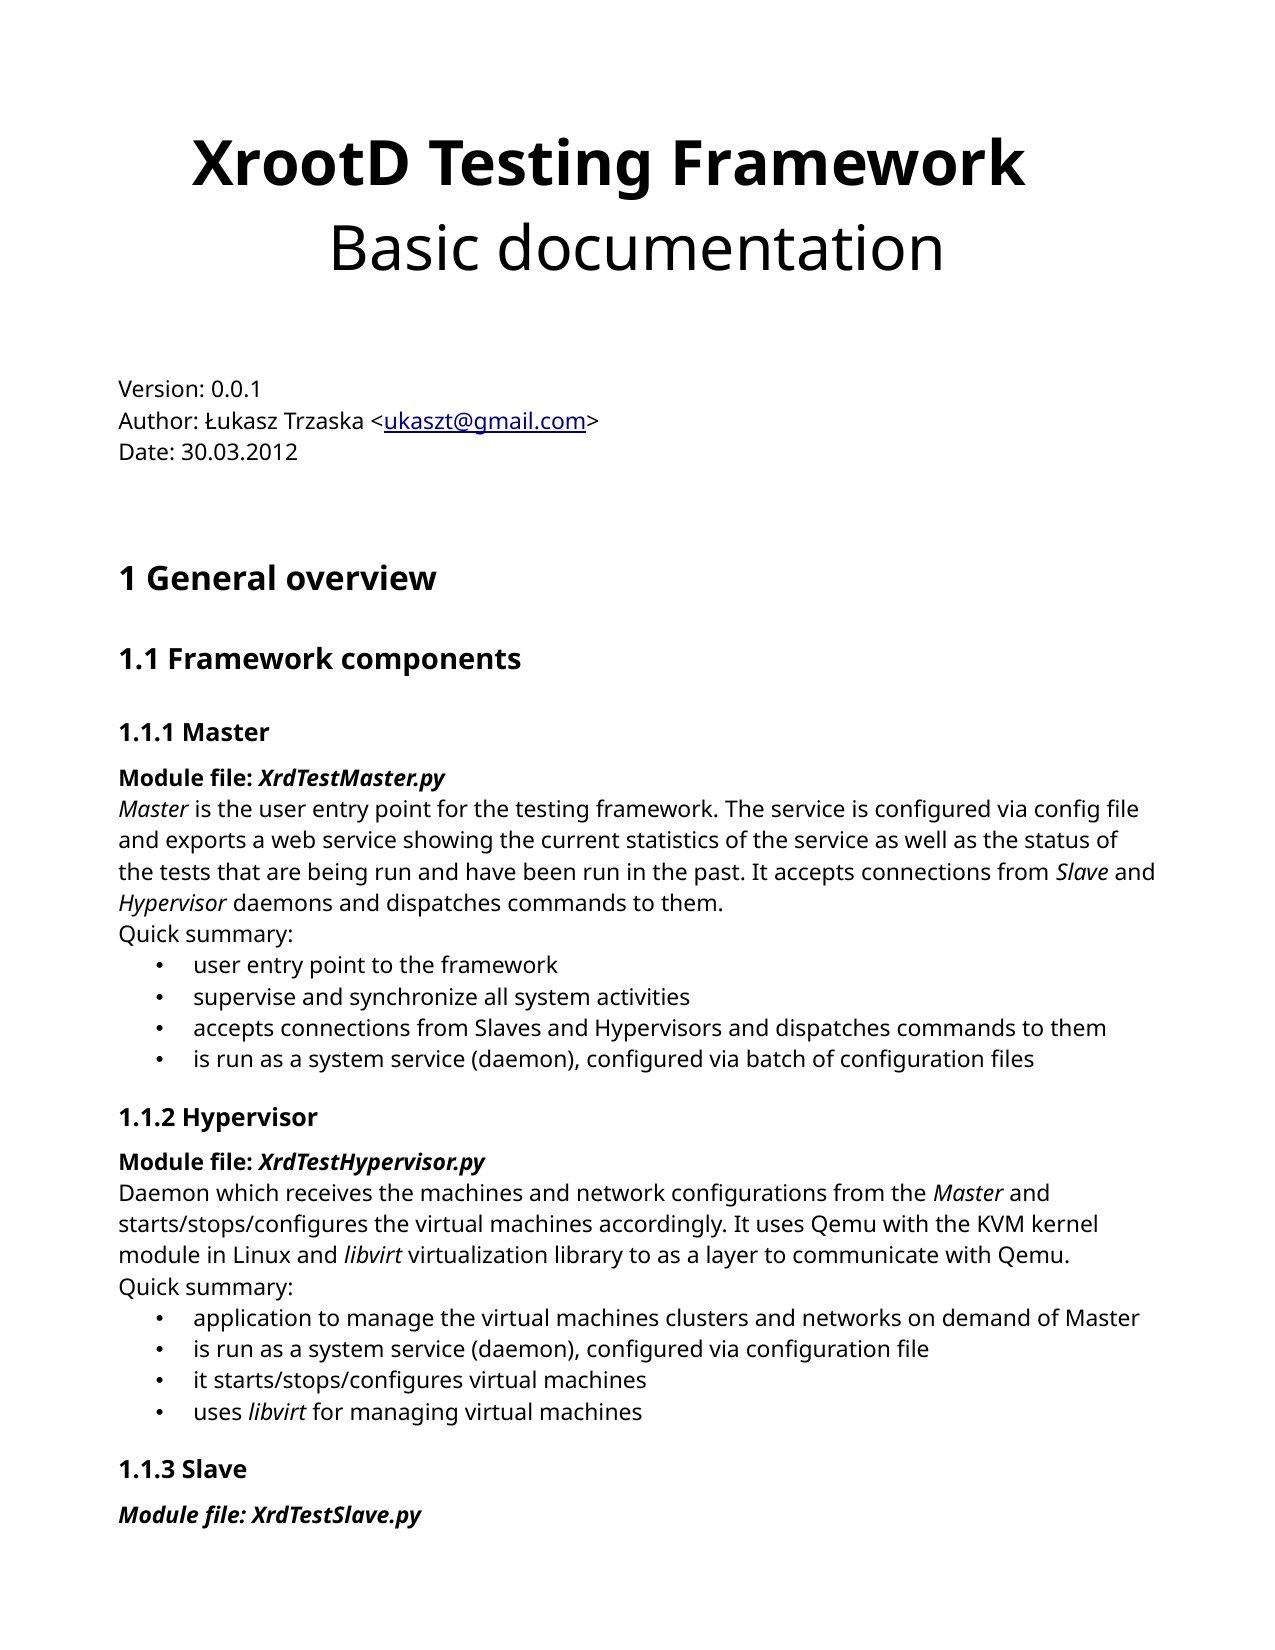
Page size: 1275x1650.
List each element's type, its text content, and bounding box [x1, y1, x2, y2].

list is run as a system service (daemon), configured via batch of configuration files [156, 1043, 1157, 1074]
text Quick summary: [118, 1271, 1157, 1302]
text Module file: XrdTestSlave.py [118, 1498, 1157, 1530]
text Master is the user entry point for the testing framework. The service is configured via config file and exports a web service showing the current statistics of the service as well as the status of the tests that are being run and have been run in the past. It accepts connections from Slave and Hypervisor daemons and dispatches commands to them. [118, 793, 1157, 918]
text Version: 0.0.1 [118, 373, 1157, 405]
subtitle 1.1.3 Slave [118, 1452, 1157, 1486]
text XrootD Testing Framework [118, 118, 1157, 203]
subtitle 1.1.2 Hypervisor [118, 1099, 1157, 1133]
list it starts/stops/configures virtual machines [156, 1364, 1157, 1396]
list user entry point to the framework [156, 949, 1157, 980]
list application to manage the virtual machines clusters and networks on demand of Master [156, 1302, 1157, 1333]
text Quick summary: [118, 918, 1157, 949]
list uses libvirt for managing virtual machines [156, 1396, 1157, 1427]
list is run as a system service (daemon), configured via configuration file [156, 1333, 1157, 1364]
subtitle 1 General overview [118, 555, 1157, 600]
text Module file: XrdTestMaster.py [118, 762, 1157, 793]
text Basic documentation [118, 203, 1157, 288]
text Module file: XrdTestHypervisor.py Daemon which receives the machines and network configurations from the Master and starts/stops/configures the virtual machines accordingly. It uses Qemu with the KVM kernel module in Linux and libvirt virtualization library to as a layer to communicate with Qemu. [118, 1146, 1157, 1271]
list supervise and synchronize all system activities [156, 980, 1157, 1012]
text Author: Łukasz Trzaska <ukaszt@gmail.com> [118, 405, 1157, 436]
subtitle 1.1 Framework components [118, 638, 1157, 678]
text Date: 30.03.2012 [118, 436, 1157, 467]
list accepts connections from Slaves and Hypervisors and dispatches commands to them [156, 1012, 1157, 1043]
subtitle 1.1.1 Master [118, 715, 1157, 749]
